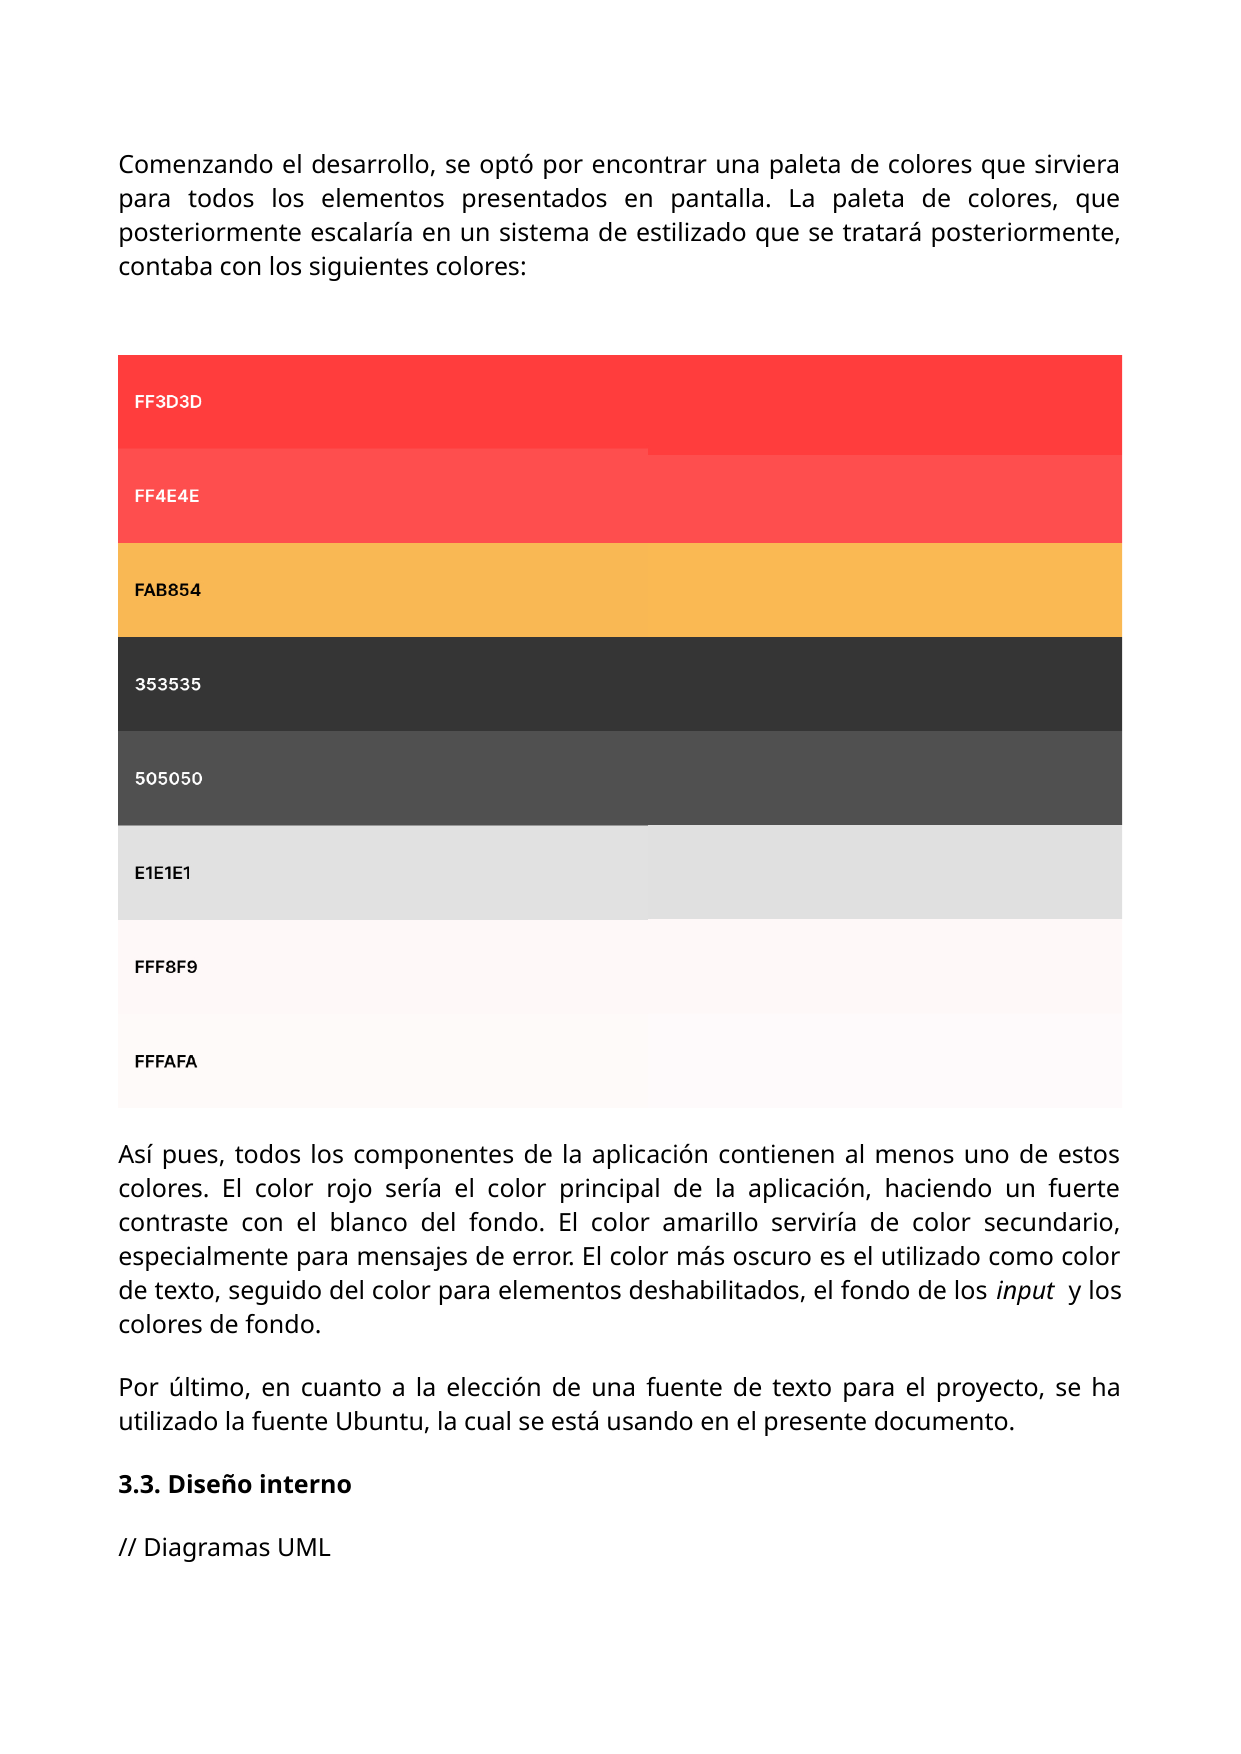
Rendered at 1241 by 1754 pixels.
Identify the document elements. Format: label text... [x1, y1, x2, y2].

text // Diagramas UML [118, 1529, 1122, 1563]
text Comenzando el desarrollo, se optó por encontrar una paleta de colores que sirviera para todos los elementos presentados en pantalla. La paleta de colores, que posteriormente escalaría en un sistema de estilizado que se tratará posteriormente, contaba con los siguientes colores: [118, 147, 1122, 283]
text Así pues, todos los componentes de la aplicación contienen al menos uno de estos colores. El color rojo sería el color principal de la aplicación, haciendo un fuerte contraste con el blanco del fondo. El color amarillo serviría de color secundario, especialmente para mensajes de error. El color más oscuro es el utilizado como color de texto, seguido del color para elementos deshabilitados, el fondo de los input y los colores de fondo. [118, 1137, 1122, 1341]
text Por último, en cuanto a la elección de una fuente de texto para el proyecto, se ha utilizado la fuente Ubuntu, la cual se está usando en el presente documento. [118, 1370, 1122, 1438]
text 3.3. Diseño interno [118, 1467, 1122, 1501]
